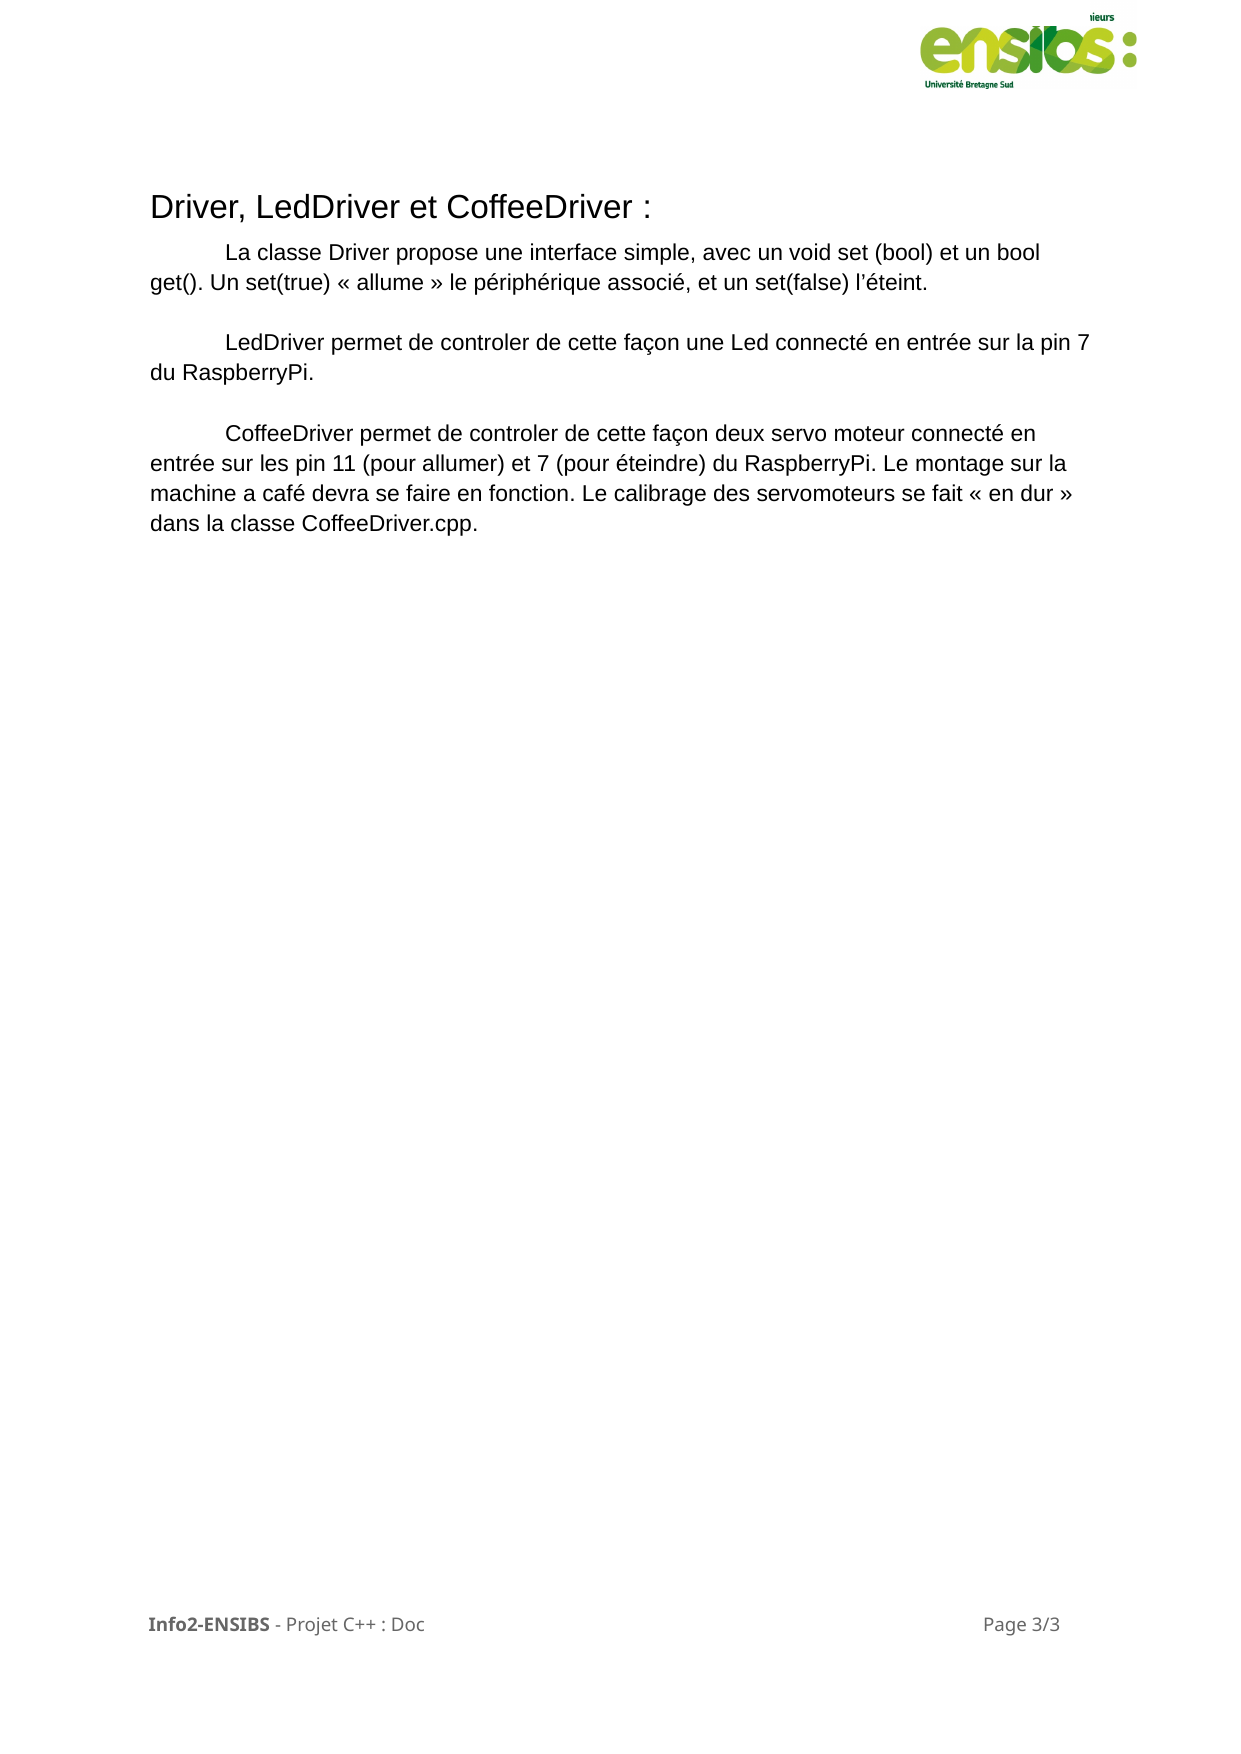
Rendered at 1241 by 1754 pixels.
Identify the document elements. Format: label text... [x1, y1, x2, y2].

text La classe Driver propose une interface simple, avec un void set (bool) et un bool get(). Un set(true) « allume » le périphérique associé, et un set(false) l’éteint. [150, 238, 1090, 295]
picture [920, 0, 1137, 89]
subtitle Driver, LedDriver et CoffeeDriver : [150, 187, 1090, 226]
text CoffeeDriver permet de controler de cette façon deux servo moteur connecté en entrée sur les pin 11 (pour allumer) et 7 (pour éteindre) du RaspberryPi. Le montage sur la machine a café devra se faire en fonction. Le calibrage des servomoteurs se fait « en dur » dans la classe CoffeeDriver.cpp. [150, 420, 1090, 537]
text LedDriver permet de controler de cette façon une Led connecté en entrée sur la pin 7 du RaspberryPi. [150, 329, 1090, 386]
